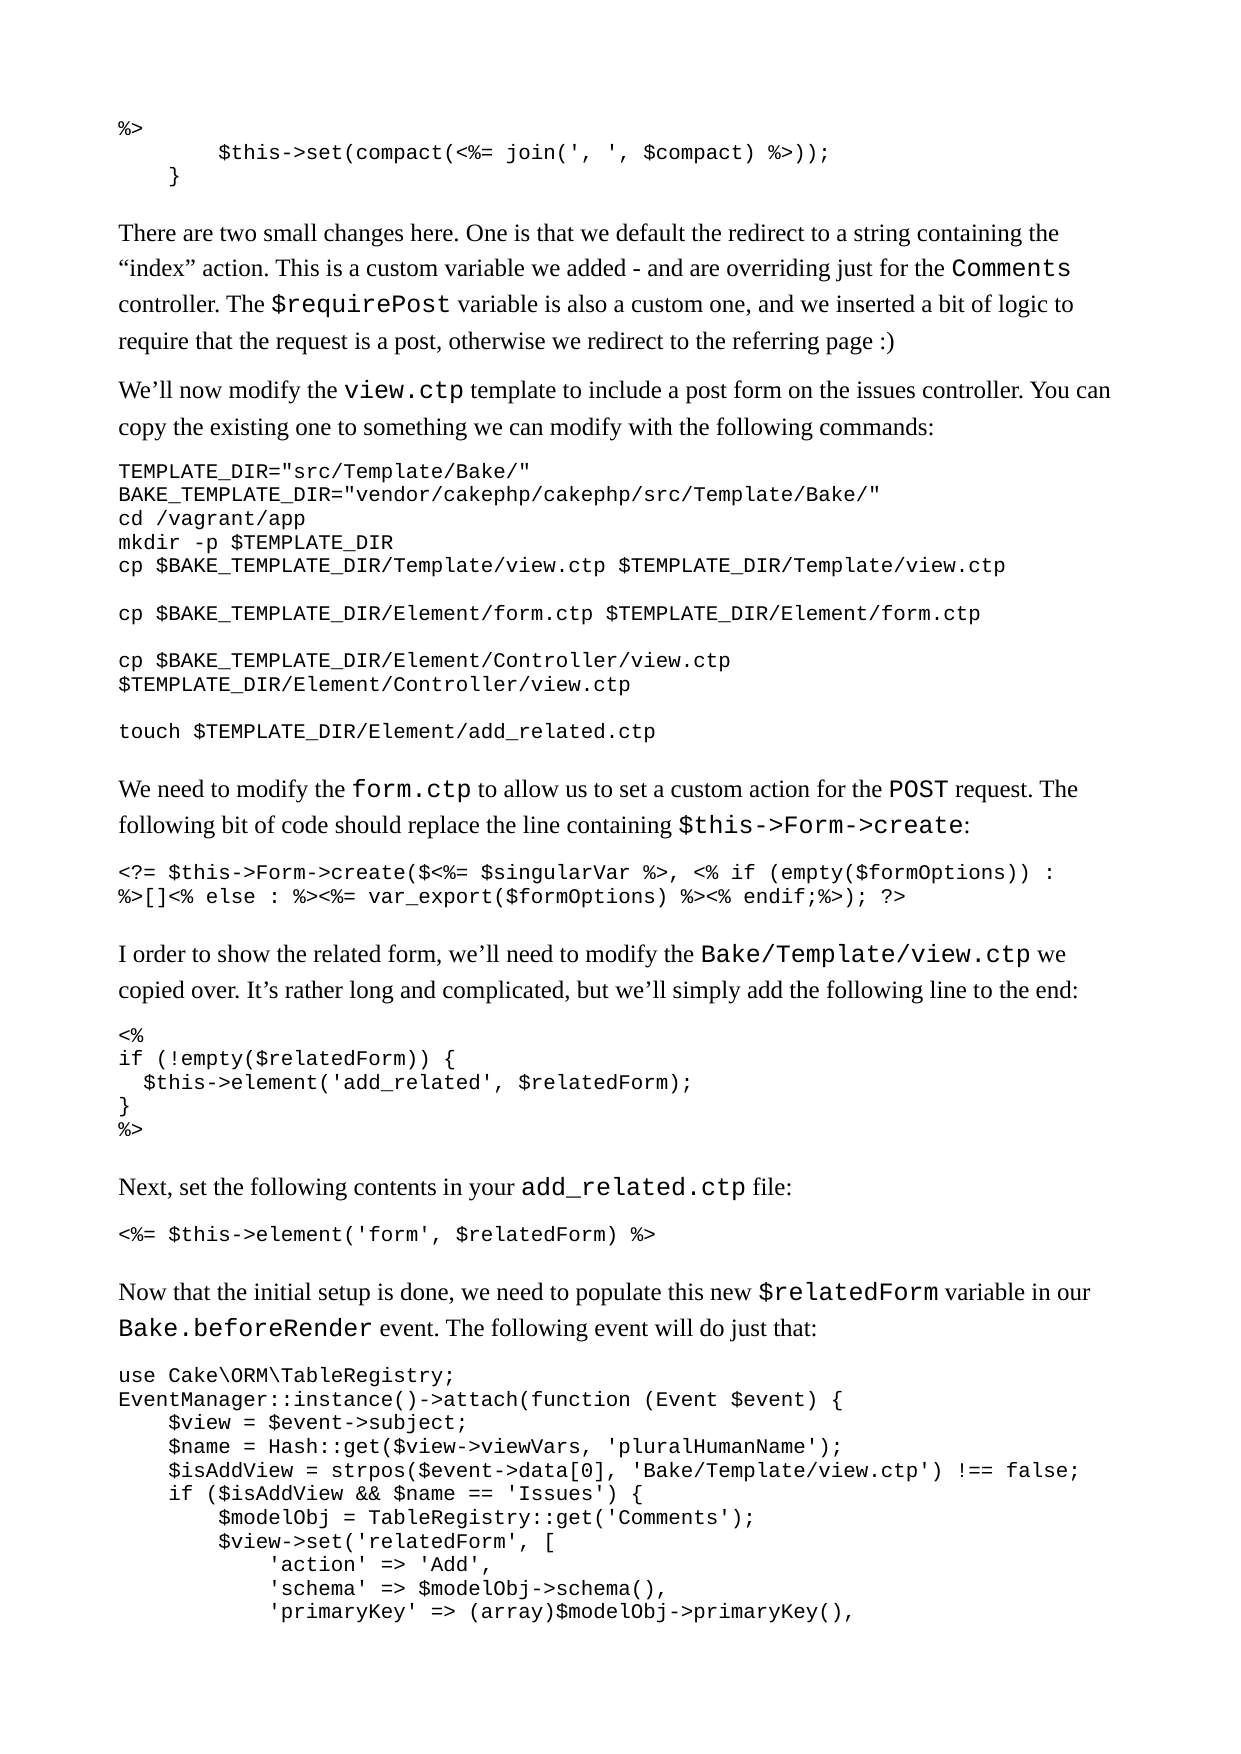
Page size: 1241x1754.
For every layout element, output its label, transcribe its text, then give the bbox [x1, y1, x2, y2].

text $this->element('add_related', $relatedForm); [118, 1072, 1122, 1096]
text <%= $this->element('form', $relatedForm) %> [118, 1224, 1122, 1247]
text 'action' => 'Add', [118, 1554, 1122, 1578]
text $view->set('relatedForm', [ [118, 1531, 1122, 1554]
text There are two small changes here. One is that we default the redirect to a string containing the “index” action. This is a custom variable we added - and are overriding just for the Comments controller. The $requirePost variable is also a custom one, and we inserted a bit of logic to require that the request is a post, otherwise we redirect to the referring page :) [118, 218, 1122, 355]
text $isAddView = strpos($event->data[0], 'Bake/Template/view.ctp') !== false; [118, 1460, 1122, 1483]
text $name = Hash::get($view->viewVars, 'pluralHumanName'); [118, 1436, 1122, 1460]
text cp $BAKE_TEMPLATE_DIR/Element/Controller/view.ctp $TEMPLATE_DIR/Element/Controller/view.ctp [118, 650, 1122, 697]
text I order to show the related form, we’ll need to modify the Bake/Template/view.ctp we copied over. It’s rather long and complicated, but we’ll simply add the following line to the end: [118, 939, 1122, 1004]
text cd /vagrant/app [118, 508, 1122, 532]
text We need to modify the form.ctp to allow us to set a custom action for the POST request. The following bit of code should replace the line containing $this->Form->create: [118, 774, 1122, 841]
text <?= $this->Form->create($<%= $singularVar %>, <% if (empty($formOptions)) : %>[]<% else : %><%= var_export($formOptions) %><% endif;%>); ?> [118, 862, 1122, 909]
text BAKE_TEMPLATE_DIR="vendor/cakephp/cakephp/src/Template/Bake/" [118, 484, 1122, 508]
text cp $BAKE_TEMPLATE_DIR/Element/form.ctp $TEMPLATE_DIR/Element/form.ctp [118, 603, 1122, 626]
text touch $TEMPLATE_DIR/Element/add_related.ctp [118, 721, 1122, 744]
text cp $BAKE_TEMPLATE_DIR/Template/view.ctp $TEMPLATE_DIR/Template/view.ctp [118, 555, 1122, 579]
text 'schema' => $modelObj->schema(), [118, 1578, 1122, 1602]
text } [118, 165, 1122, 189]
text 'primaryKey' => (array)$modelObj->primaryKey(), [118, 1602, 1122, 1625]
text EventManager::instance()->attach(function (Event $event) { [118, 1389, 1122, 1412]
text $view = $event->subject; [118, 1412, 1122, 1436]
text Now that the initial setup is done, we need to populate this new $relatedForm variable in our Bake.beforeRender event. The following event will do just that: [118, 1277, 1122, 1344]
text TEMPLATE_DIR="src/Template/Bake/" [118, 461, 1122, 484]
text Next, set the following contents in your add_related.ctp file: [118, 1172, 1122, 1203]
text use Cake\ORM\TableRegistry; [118, 1365, 1122, 1389]
text We’ll now modify the view.ctp template to include a post form on the issues controller. You can copy the existing one to something we can modify with the following commands: [118, 375, 1122, 441]
text $this->set(compact(<%= join(', ', $compact) %>)); [118, 142, 1122, 165]
text <% [118, 1024, 1122, 1048]
text mkdir -p $TEMPLATE_DIR [118, 532, 1122, 555]
text $modelObj = TableRegistry::get('Comments'); [118, 1507, 1122, 1531]
text } [118, 1096, 1122, 1119]
text %> [118, 1119, 1122, 1143]
text %> [118, 118, 1122, 142]
text if ($isAddView && $name == 'Issues') { [118, 1483, 1122, 1507]
text if (!empty($relatedForm)) { [118, 1048, 1122, 1072]
